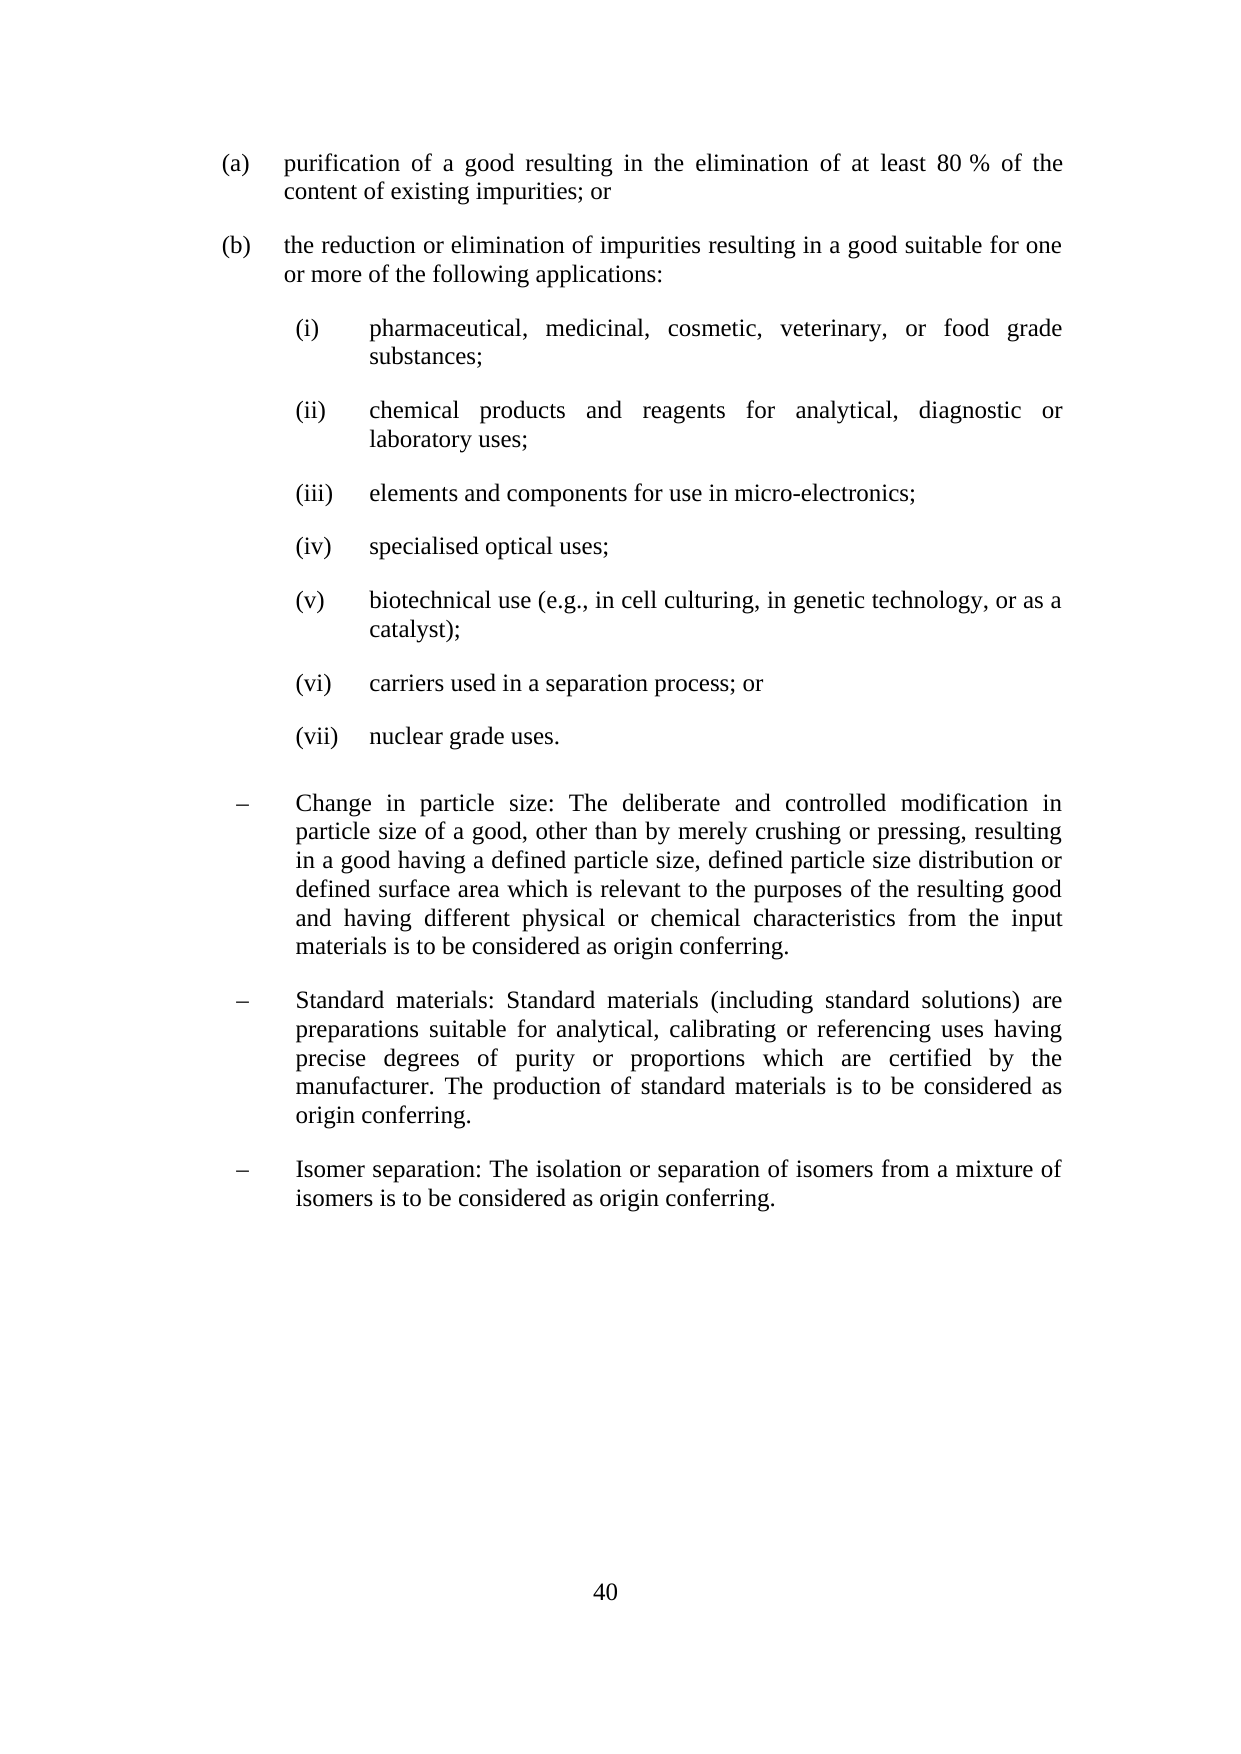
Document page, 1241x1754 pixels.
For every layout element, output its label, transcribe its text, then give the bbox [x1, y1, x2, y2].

list (a) purification of a good resulting in the elimination of at least 80 % of the content of existing impurities; or [222, 148, 1063, 205]
list (i) pharmaceutical, medicinal, cosmetic, veterinary, or food grade substances; [295, 313, 1063, 370]
list Isomer separation: The isolation or separation of isomers from a mixture of isomers is to be considered as origin conferring. [236, 1154, 1063, 1211]
list Standard materials: Standard materials (including standard solutions) are preparations suitable for analytical, calibrating or referencing uses having precise degrees of purity or proportions which are certified by the manufacturer. The production of standard materials is to be considered as origin conferring. [236, 985, 1063, 1129]
list (vi) carriers used in a separation process; or [295, 668, 1063, 696]
list (iv) specialised optical uses; [295, 531, 1063, 560]
list (b) the reduction or elimination of impurities resulting in a good suitable for one or more of the following applications: [222, 230, 1063, 288]
list (v) biotechnical use (e.g., in cell culturing, in genetic technology, or as a catalyst); [295, 585, 1063, 643]
list Change in particle size: The deliberate and controlled modification in particle size of a good, other than by merely crushing or pressing, resulting in a good having a defined particle size, defined particle size distribution or defined surface area which is relevant to the purposes of the resulting good and having different physical or chemical characteristics from the input materials is to be considered as origin conferring. [236, 788, 1063, 960]
list (ii) chemical products and reagents for analytical, diagnostic or laboratory uses; [295, 395, 1063, 453]
list (iii) elements and components for use in micro-electronics; [295, 478, 1063, 506]
list (vii) nuclear grade uses. [295, 721, 1063, 750]
